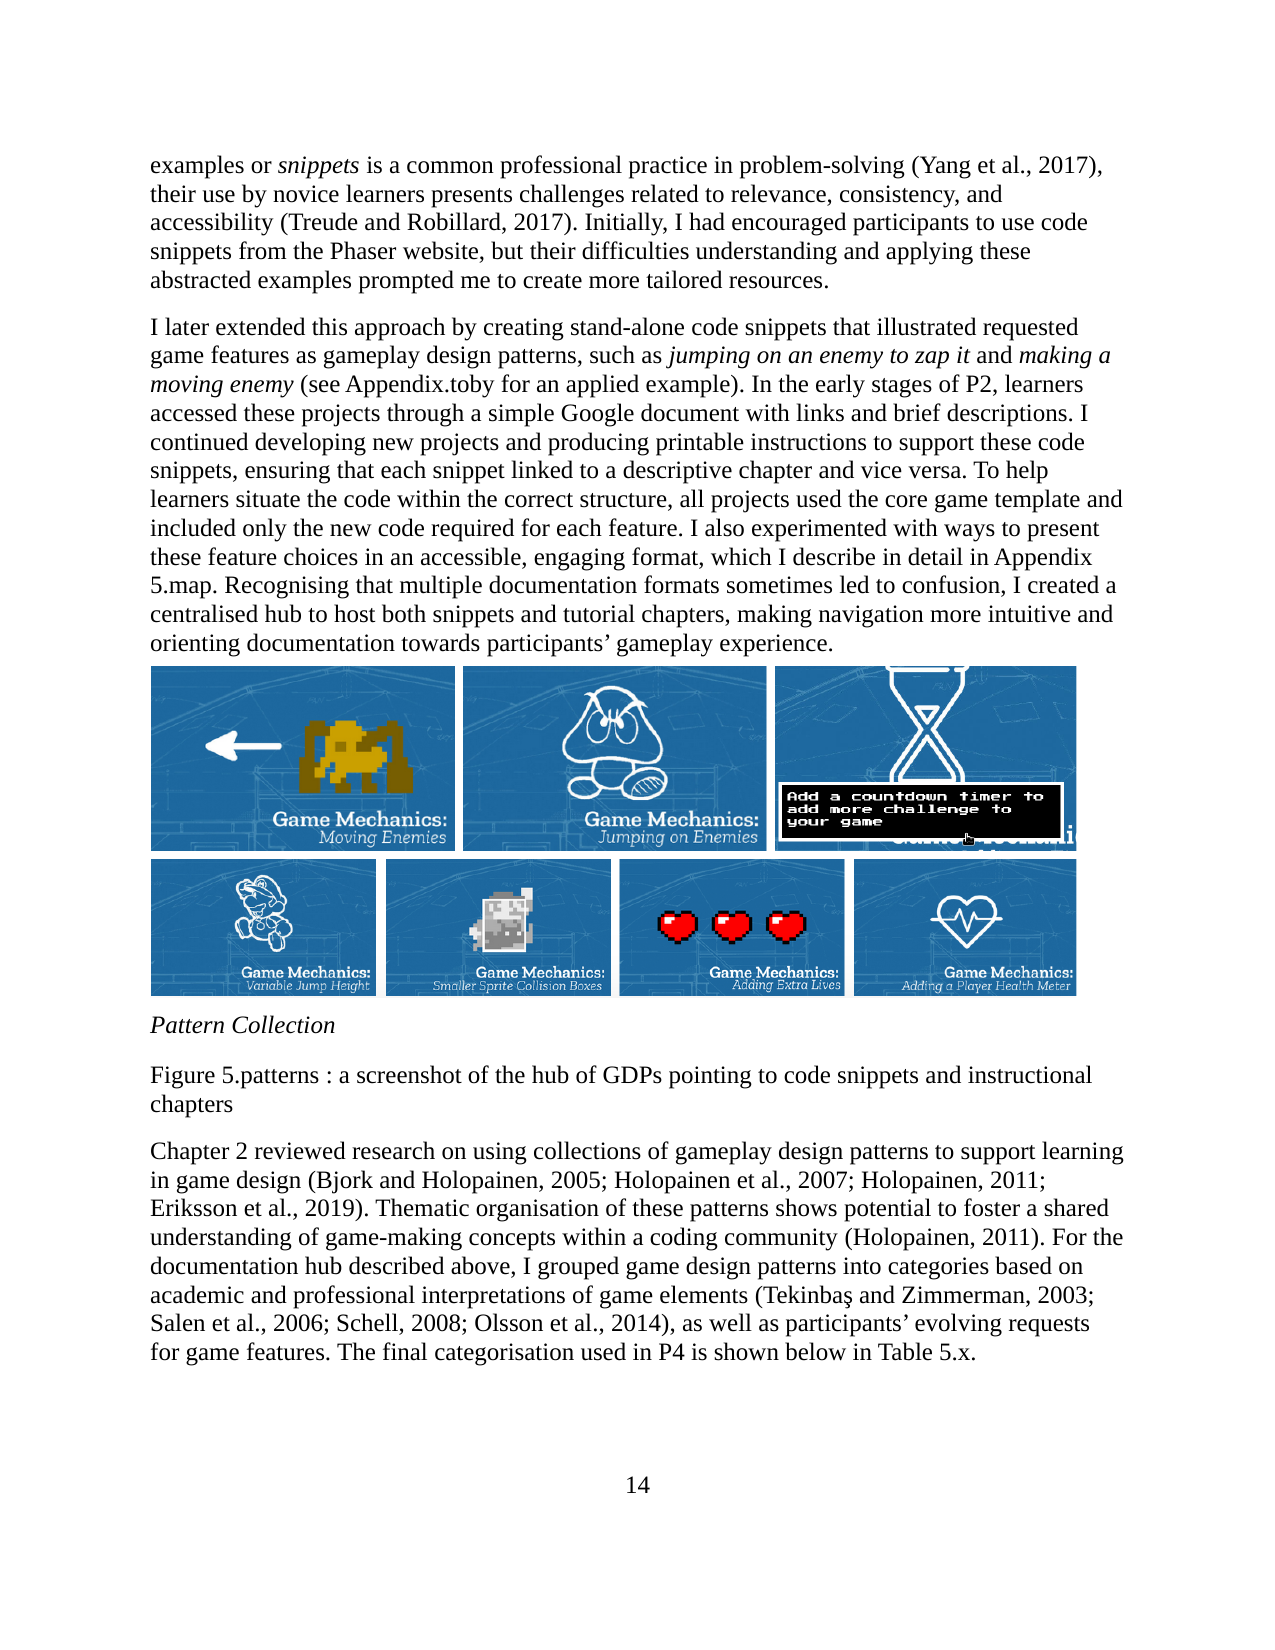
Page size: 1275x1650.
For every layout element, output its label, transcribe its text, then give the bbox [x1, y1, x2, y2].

text Chapter 2 reviewed research on using collections of gameplay design patterns to support learning in game design (Bjork and Holopainen, 2005; Holopainen et al., 2007; Holopainen, 2011; Eriksson et al., 2019). Thematic organisation of these patterns shows potential to foster a shared understanding of game-making concepts within a coding community (Holopainen, 2011). For the documentation hub described above, I grouped game design patterns into categories based on academic and professional interpretations of game elements (Tekinbaş and Zimmerman, 2003; Salen et al., 2006; Schell, 2008; Olsson et al., 2014), as well as participants’ evolving requests for game features. The final categorisation used in P4 is shown below in Table 5.x. [150, 1136, 1125, 1366]
picture [150, 665, 1077, 998]
text Pattern Collection [150, 1010, 1125, 1039]
text I later extended this approach by creating stand-alone code snippets that illustrated requested game features as gameplay design patterns, such as jumping on an enemy to zap it and making a moving enemy (see Appendix.toby for an applied example). In the early stages of P2, learners accessed these projects through a simple Google document with links and brief descriptions. I continued developing new projects and producing printable instructions to support these code snippets, ensuring that each snippet linked to a descriptive chapter and vice versa. To help learners situate the code within the correct structure, all projects used the core game template and included only the new code required for each feature. I also experimented with ways to present these feature choices in an accessible, engaging format, which I describe in detail in Appendix 5.map. Recognising that multiple documentation formats sometimes led to confusion, I created a centralised hub to host both snippets and tutorial chapters, making navigation more intuitive and orienting documentation towards participants’ gameplay experience. [150, 312, 1125, 657]
text Figure 5.patterns : a screenshot of the hub of GDPs pointing to code snippets and instructional chapters [150, 1061, 1125, 1118]
text examples or snippets is a common professional practice in problem-solving (Yang et al., 2017), their use by novice learners presents challenges related to relevance, consistency, and accessibility (Treude and Robillard, 2017). Initially, I had encouraged participants to use code snippets from the Phaser website, but their difficulties understanding and applying these abstracted examples prompted me to create more tailored resources. [150, 150, 1125, 294]
